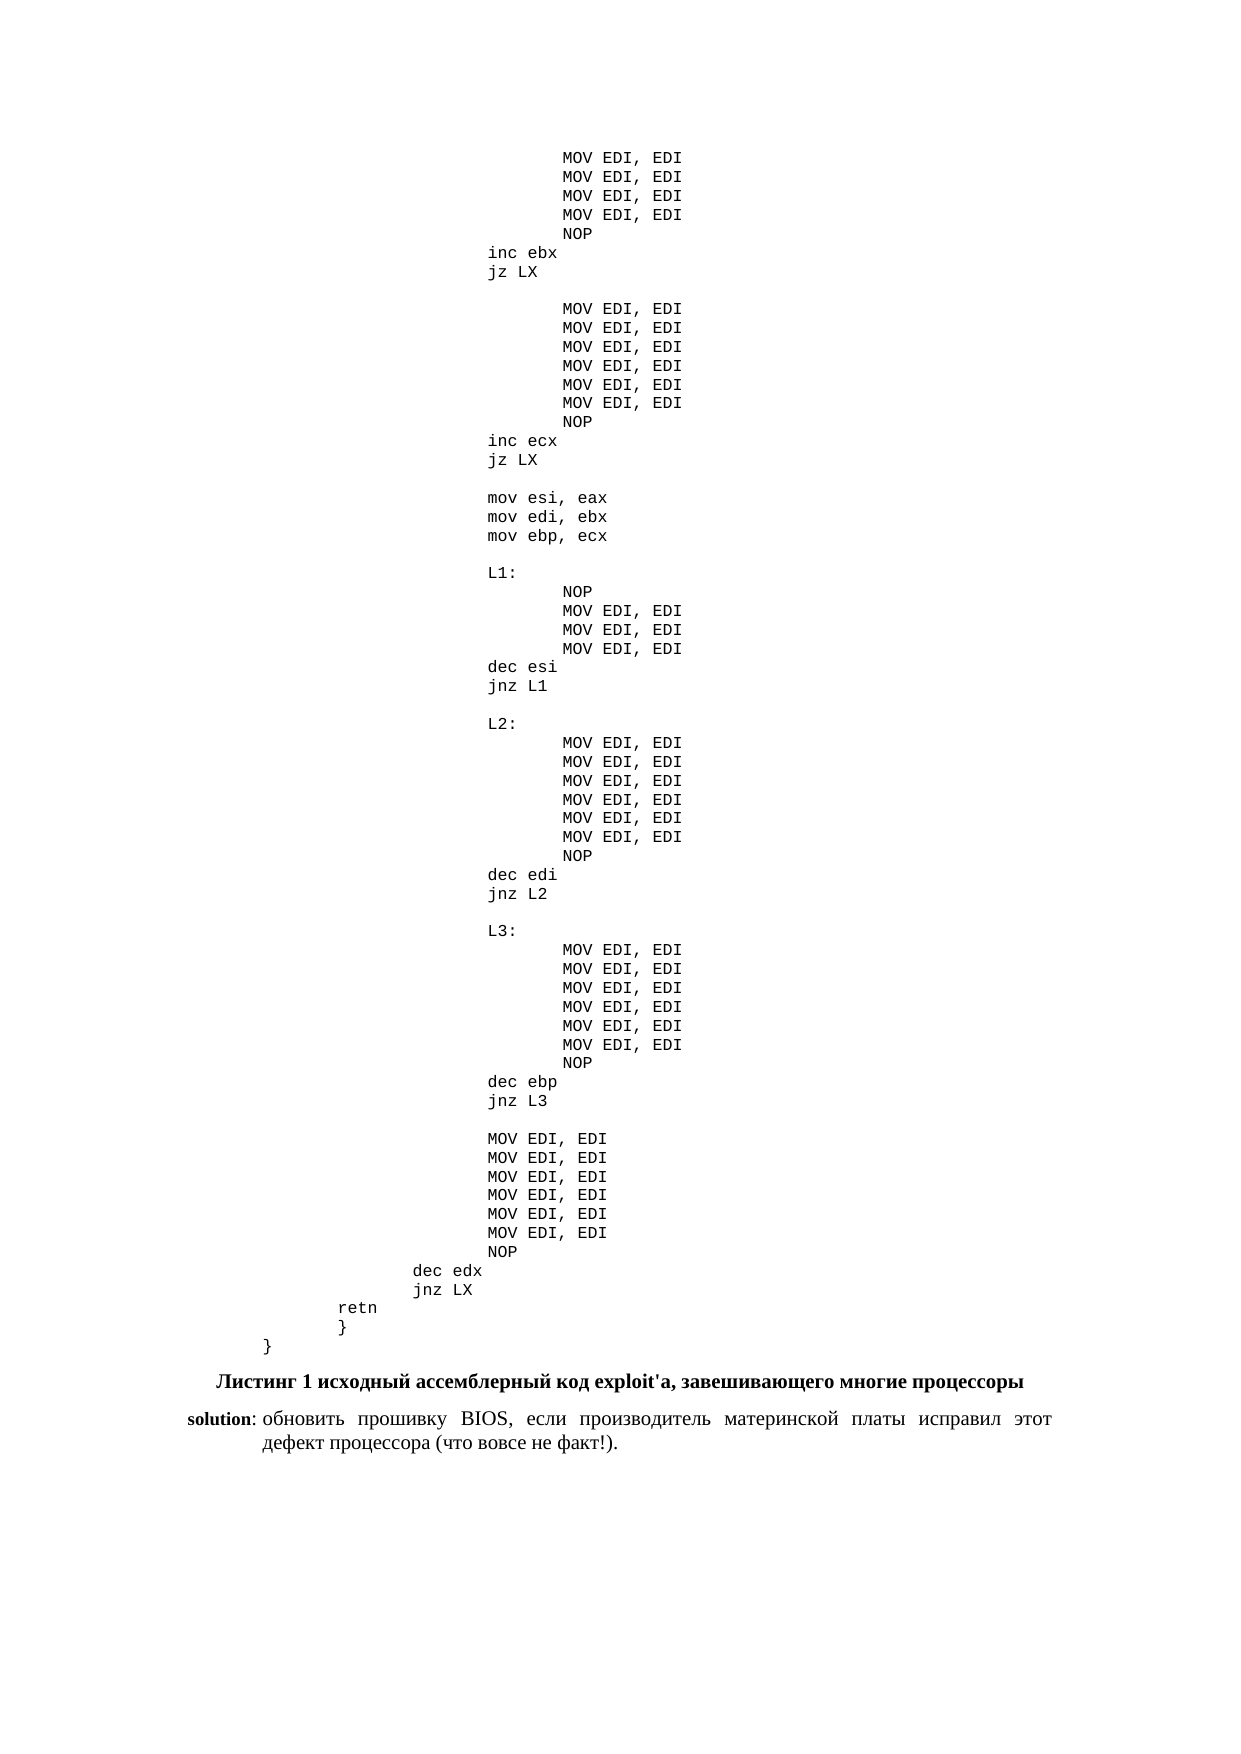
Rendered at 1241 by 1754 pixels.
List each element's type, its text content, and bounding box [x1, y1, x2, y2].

text NOP [262, 414, 1053, 433]
text MOV EDI, EDI [262, 998, 1053, 1017]
text mov esi, eax [262, 489, 1053, 508]
text MOV EDI, EDI [262, 829, 1053, 848]
text NOP [262, 1243, 1053, 1262]
text MOV EDI, EDI [262, 942, 1053, 961]
text MOV EDI, EDI [262, 338, 1053, 357]
text MOV EDI, EDI [262, 753, 1053, 772]
text MOV EDI, EDI [262, 1206, 1053, 1225]
text dec ebp [262, 1074, 1053, 1093]
text MOV EDI, EDI [262, 810, 1053, 829]
text NOP [262, 1055, 1053, 1074]
text MOV EDI, EDI [262, 207, 1053, 225]
text retn [262, 1300, 1053, 1319]
text jnz L3 [262, 1093, 1053, 1112]
text MOV EDI, EDI [262, 1225, 1053, 1243]
text jz LX [262, 263, 1053, 282]
text MOV EDI, EDI [262, 791, 1053, 810]
text MOV EDI, EDI [262, 1036, 1053, 1055]
text inc ecx [262, 433, 1053, 452]
text jnz L1 [262, 678, 1053, 697]
text MOV EDI, EDI [262, 1130, 1053, 1149]
text dec esi [262, 659, 1053, 678]
text jz LX [262, 452, 1053, 471]
text MOV EDI, EDI [262, 150, 1053, 169]
text Листинг 1 исходный ассемблерный код exploit'а, завешивающего многие процессоры [187, 1369, 1053, 1393]
text MOV EDI, EDI [262, 169, 1053, 188]
text dec edi [262, 866, 1053, 885]
text MOV EDI, EDI [262, 772, 1053, 791]
text MOV EDI, EDI [262, 301, 1053, 320]
text MOV EDI, EDI [262, 640, 1053, 659]
text NOP [262, 584, 1053, 602]
text inc ebx [262, 244, 1053, 263]
text MOV EDI, EDI [262, 395, 1053, 414]
text MOV EDI, EDI [262, 961, 1053, 979]
text MOV EDI, EDI [262, 602, 1053, 621]
text L3: [262, 923, 1053, 942]
text MOV EDI, EDI [262, 621, 1053, 640]
text MOV EDI, EDI [262, 1168, 1053, 1187]
text L1: [262, 565, 1053, 584]
text mov ebp, ecx [262, 527, 1053, 546]
text jnz L2 [262, 885, 1053, 904]
text MOV EDI, EDI [262, 1187, 1053, 1206]
text NOP [262, 225, 1053, 244]
text MOV EDI, EDI [262, 1149, 1053, 1168]
text MOV EDI, EDI [262, 376, 1053, 395]
text solution: обновить прошивку BIOS, если производитель материнской платы исправил этот дефект процессора (что вовсе не факт!). [187, 1406, 1053, 1454]
text MOV EDI, EDI [262, 979, 1053, 998]
text jnz LX [262, 1281, 1053, 1300]
text dec edx [262, 1262, 1053, 1281]
text MOV EDI, EDI [262, 188, 1053, 207]
text MOV EDI, EDI [262, 320, 1053, 338]
text } [262, 1319, 1053, 1338]
text L2: [262, 716, 1053, 734]
text MOV EDI, EDI [262, 734, 1053, 753]
text NOP [262, 848, 1053, 866]
text } [262, 1338, 1053, 1357]
text mov edi, ebx [262, 508, 1053, 527]
text MOV EDI, EDI [262, 357, 1053, 376]
text MOV EDI, EDI [262, 1017, 1053, 1036]
